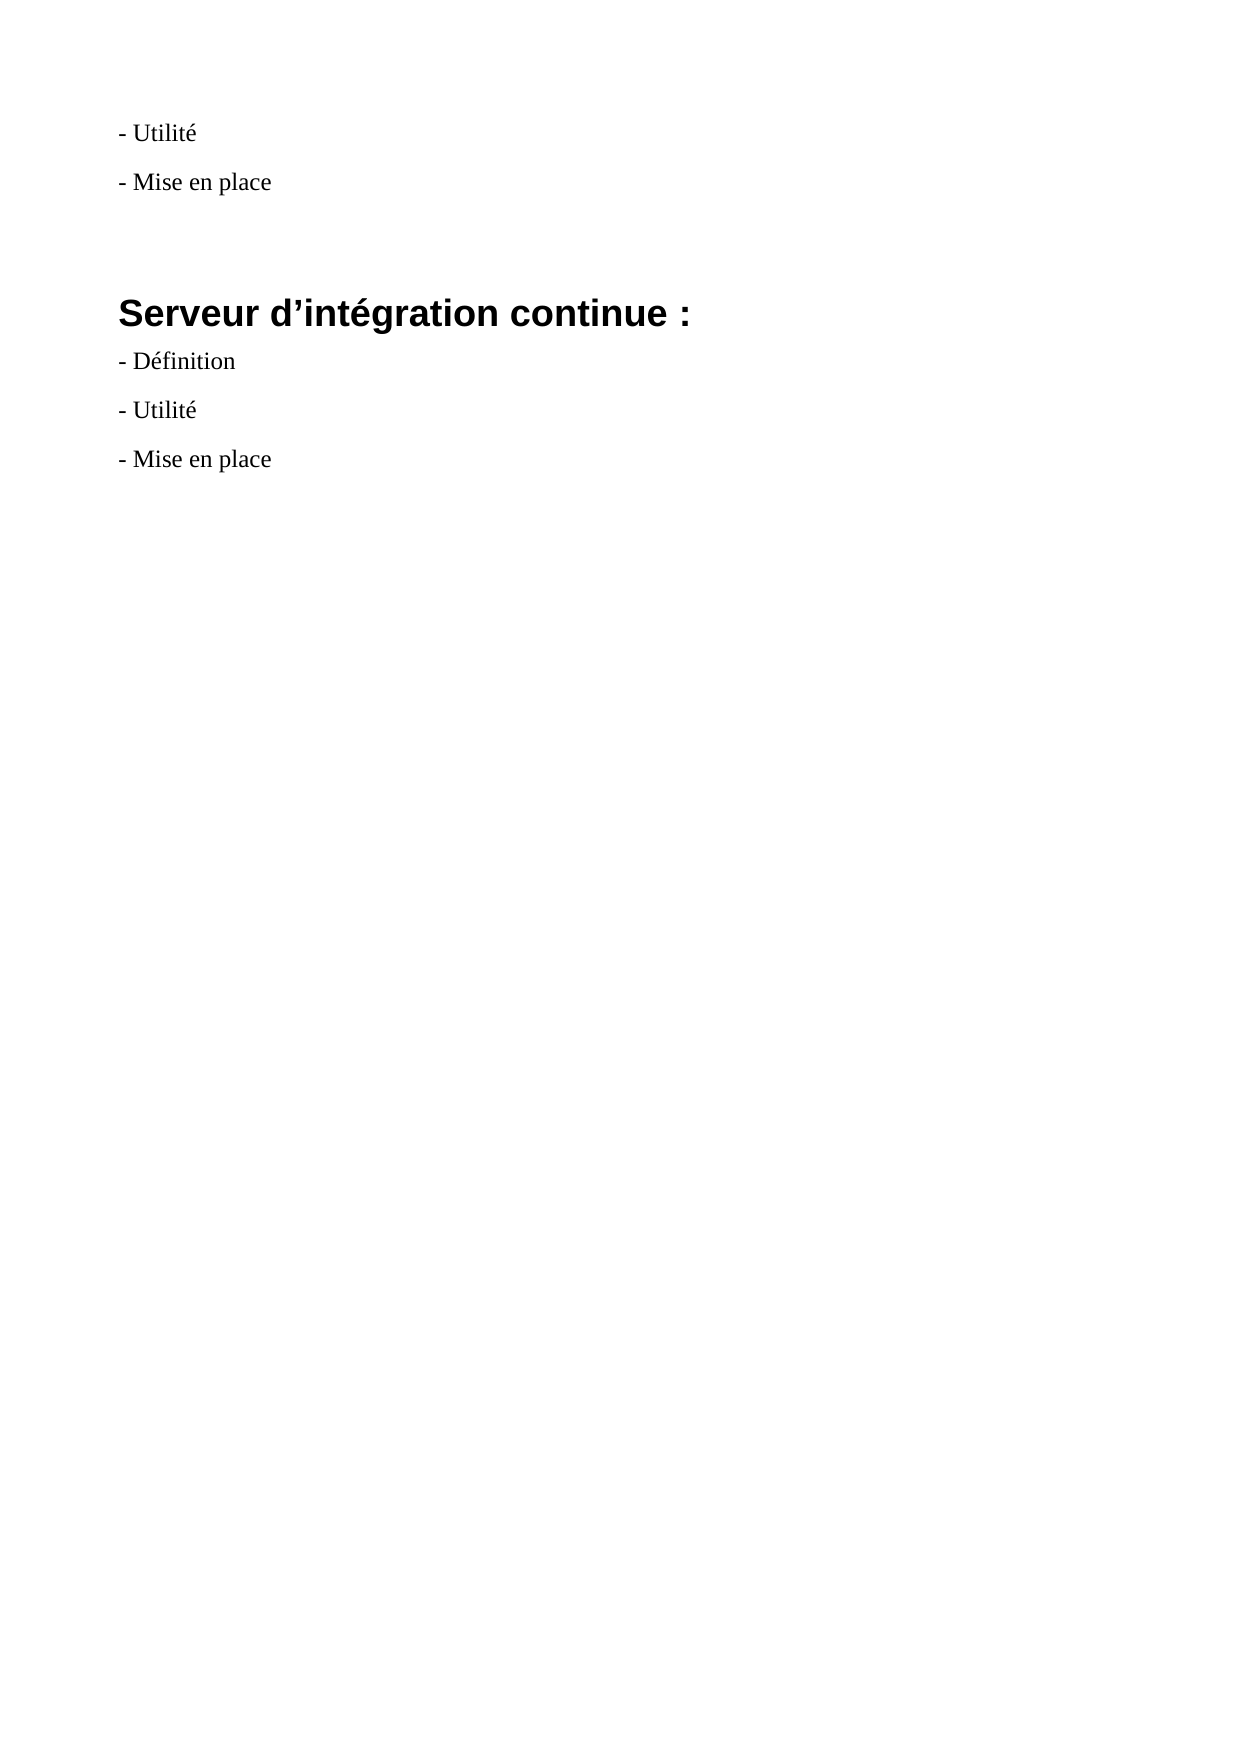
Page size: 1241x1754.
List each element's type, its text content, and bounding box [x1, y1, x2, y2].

text - Mise en place [118, 167, 1122, 196]
text - Définition [118, 346, 1122, 375]
text - Mise en place [118, 444, 1122, 473]
subtitle Serveur d’intégration continue : [118, 290, 1122, 334]
text - Utilité [118, 118, 1122, 147]
text - Utilité [118, 396, 1122, 424]
